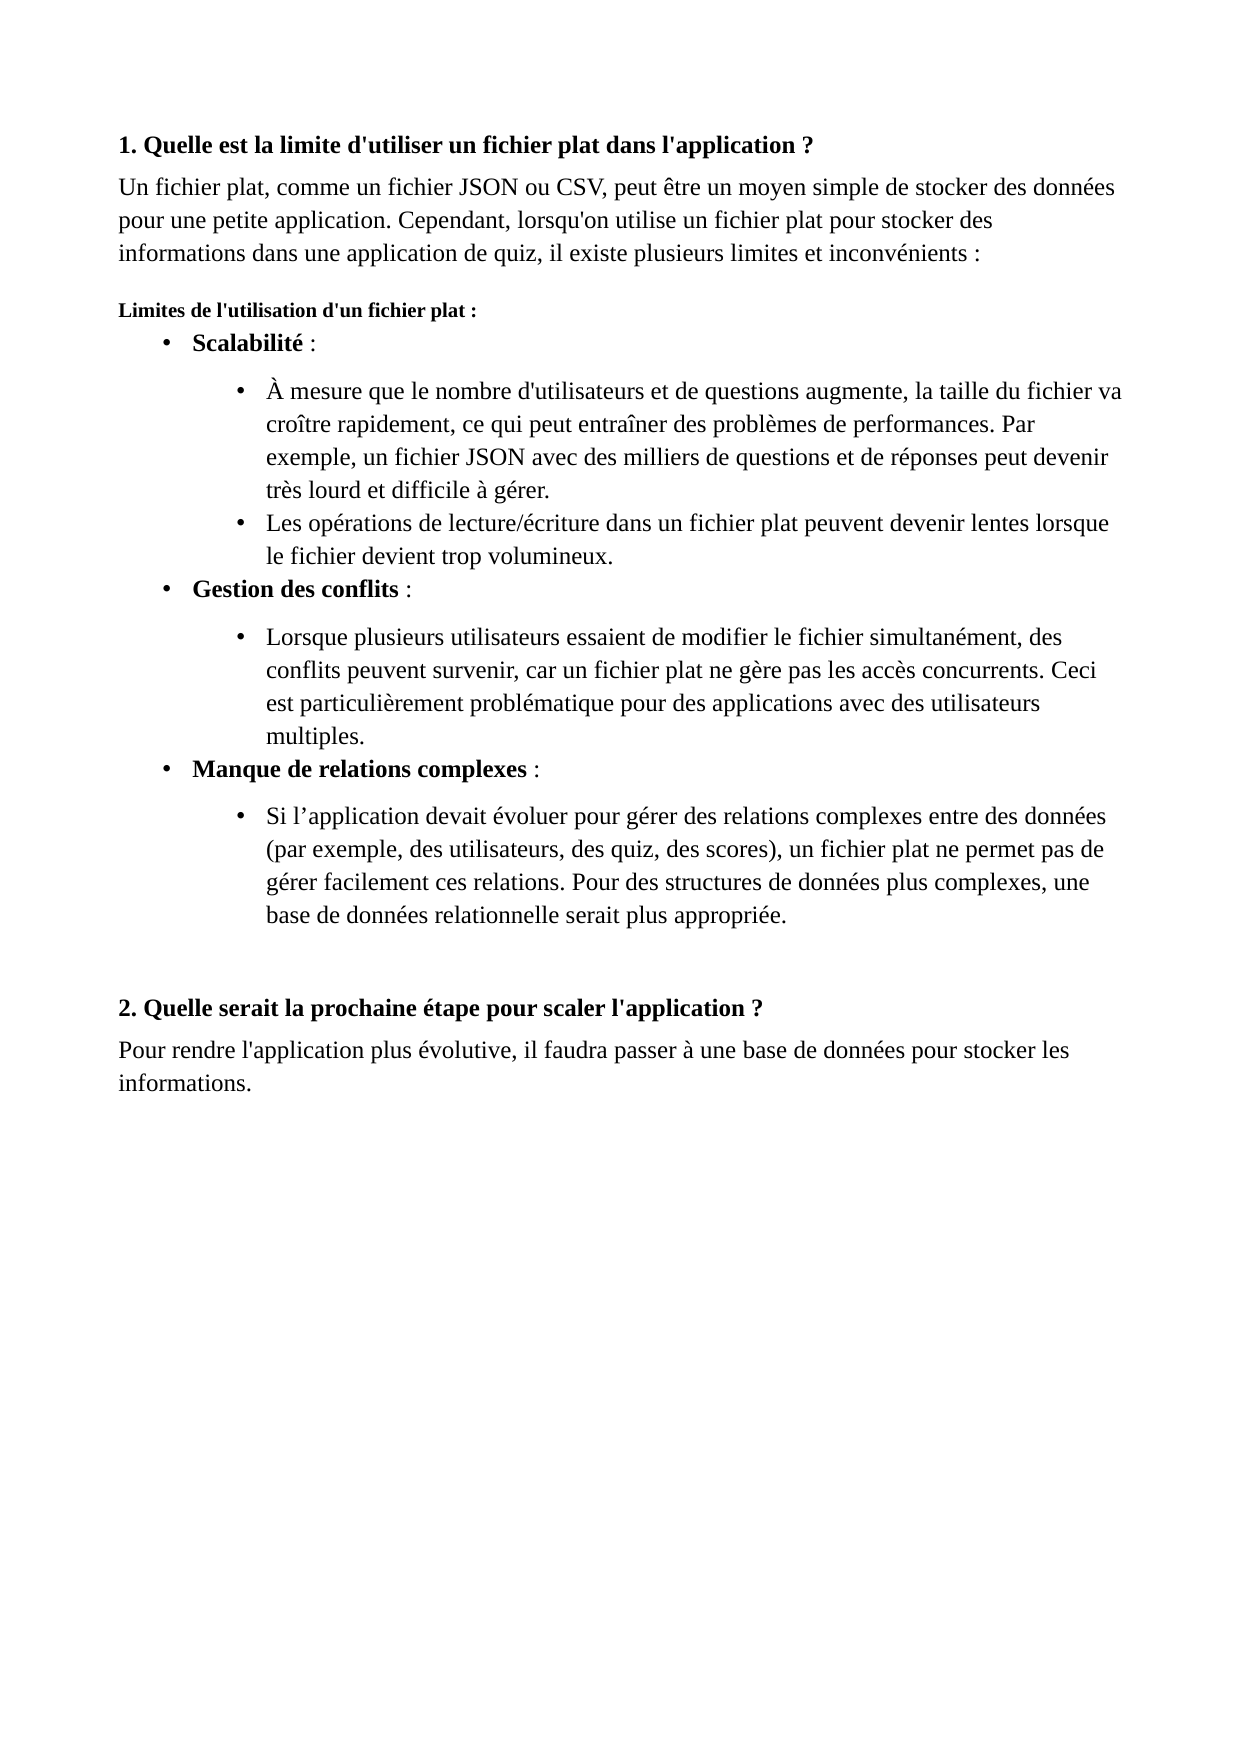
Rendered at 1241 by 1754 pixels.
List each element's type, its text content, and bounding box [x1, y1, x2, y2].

subtitle Limites de l'utilisation d'un fichier plat : [118, 298, 1122, 322]
text Pour rendre l'application plus évolutive, il faudra passer à une base de données pour stocker les informations. [118, 1035, 1122, 1097]
subtitle 1. Quelle est la limite d'utiliser un fichier plat dans l'application ? [118, 131, 1122, 159]
list Manque de relations complexes : [162, 754, 1122, 782]
list Scalabilité : [162, 328, 1122, 357]
list Les opérations de lecture/écriture dans un fichier plat peuvent devenir lentes lorsque le fichier devient trop volumineux. [236, 508, 1122, 570]
subtitle 2. Quelle serait la prochaine étape pour scaler l'application ? [118, 993, 1122, 1022]
list Si l’application devait évoluer pour gérer des relations complexes entre des données (par exemple, des utilisateurs, des quiz, des scores), un fichier plat ne permet pas de gérer facilement ces relations. Pour des structures de données plus complexes, une base de données relationnelle serait plus appropriée. [236, 801, 1122, 929]
text Un fichier plat, comme un fichier JSON ou CSV, peut être un moyen simple de stocker des données pour une petite application. Cependant, lorsqu'on utilise un fichier plat pour stocker des informations dans une application de quiz, il existe plusieurs limites et inconvénients : [118, 172, 1122, 267]
list Lorsque plusieurs utilisateurs essaient de modifier le fichier simultanément, des conflits peuvent survenir, car un fichier plat ne gère pas les accès concurrents. Ceci est particulièrement problématique pour des applications avec des utilisateurs multiples. [236, 622, 1122, 749]
list À mesure que le nombre d'utilisateurs et de questions augmente, la taille du fichier va croître rapidement, ce qui peut entraîner des problèmes de performances. Par exemple, un fichier JSON avec des milliers de questions et de réponses peut devenir très lourd et difficile à gérer. [236, 376, 1122, 504]
list Gestion des conflits : [162, 574, 1122, 603]
